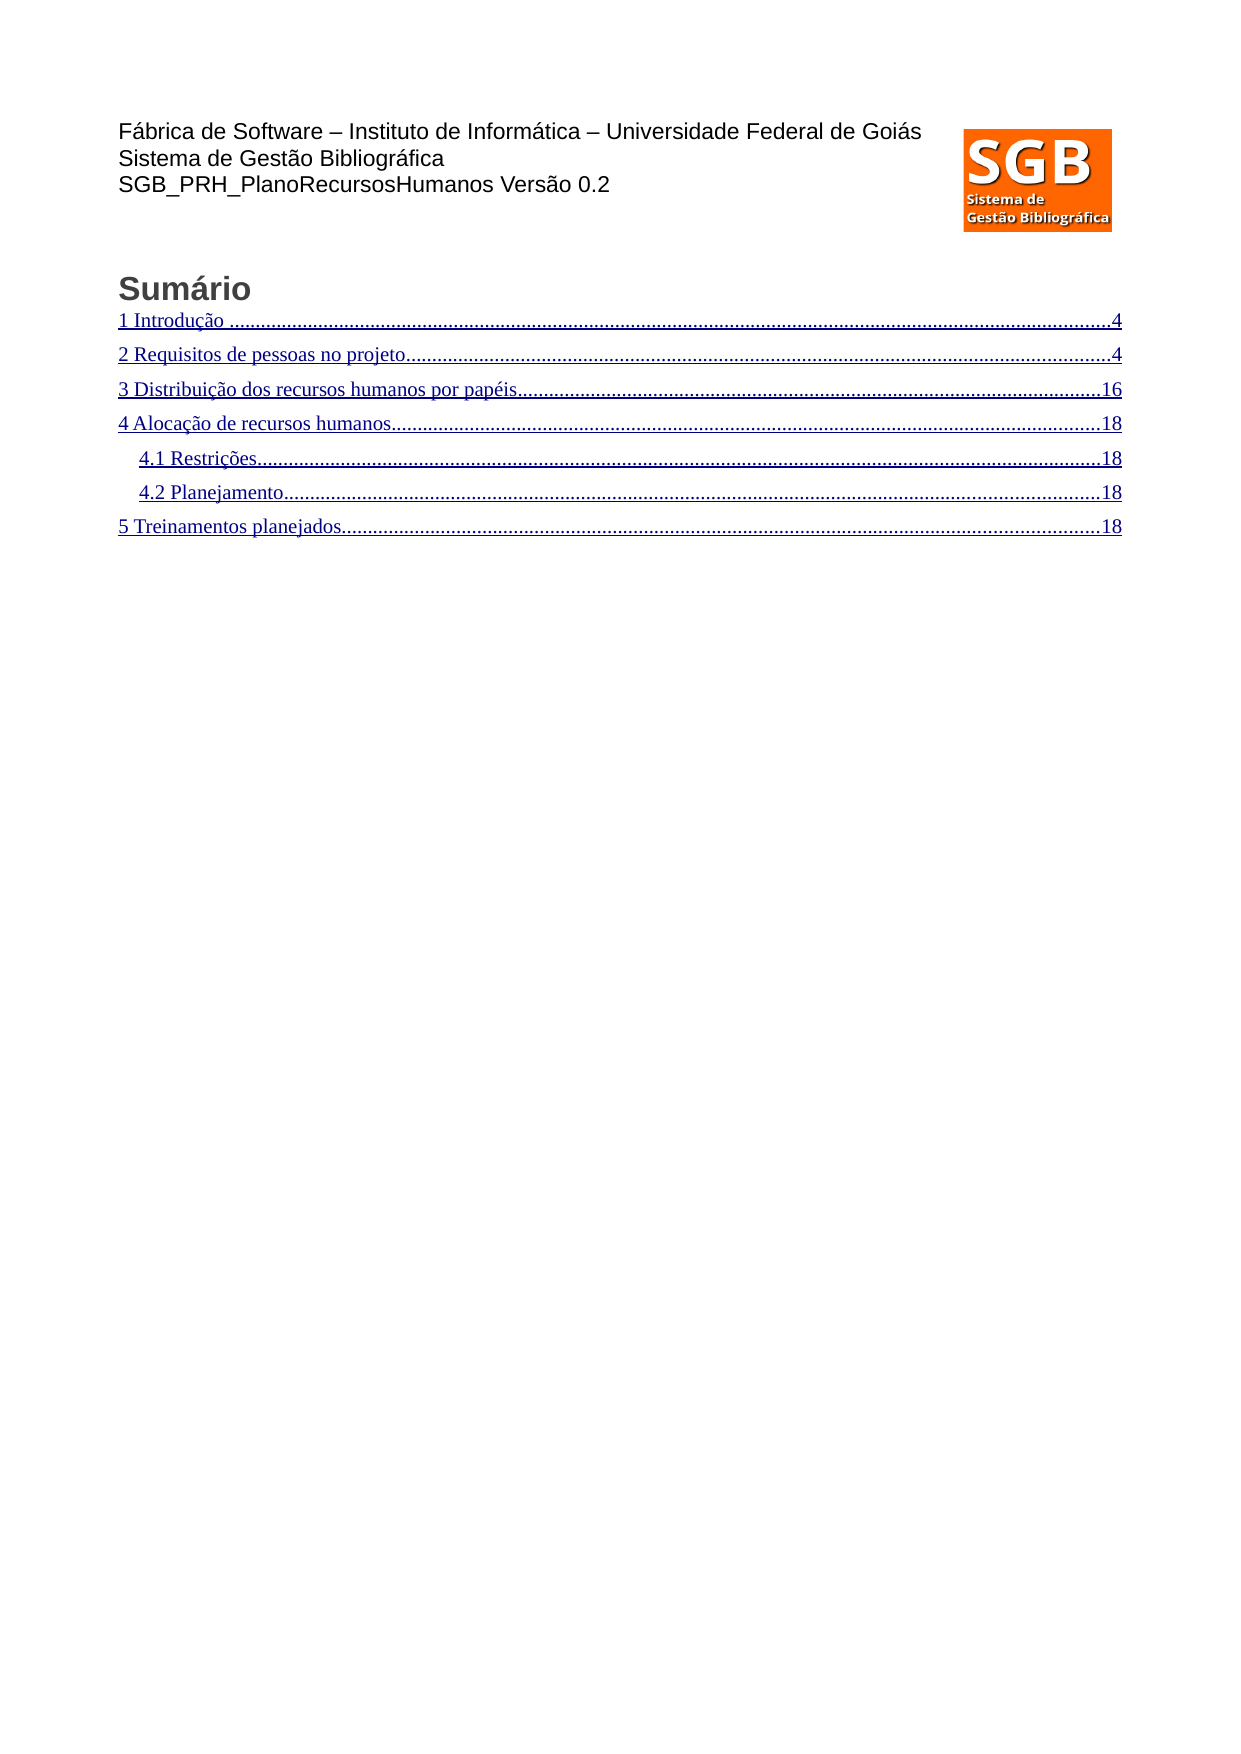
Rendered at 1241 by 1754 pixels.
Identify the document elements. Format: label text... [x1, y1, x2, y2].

text 2 Requisitos de pessoas no projeto 4 [118, 342, 1122, 363]
subtitle Sumário [118, 269, 1122, 308]
picture [963, 129, 1112, 232]
text 4.1 Restrições 18 [139, 446, 1122, 466]
text 4.2 Planejamento 18 [139, 480, 1122, 501]
text 3 Distribuição dos recursos humanos por papéis 16 [118, 377, 1122, 397]
text 5 Treinamentos planejados 18 [118, 514, 1122, 535]
text 4 Alocação de recursos humanos 18 [118, 411, 1122, 432]
text 1 Introdução 4 [118, 308, 1122, 328]
